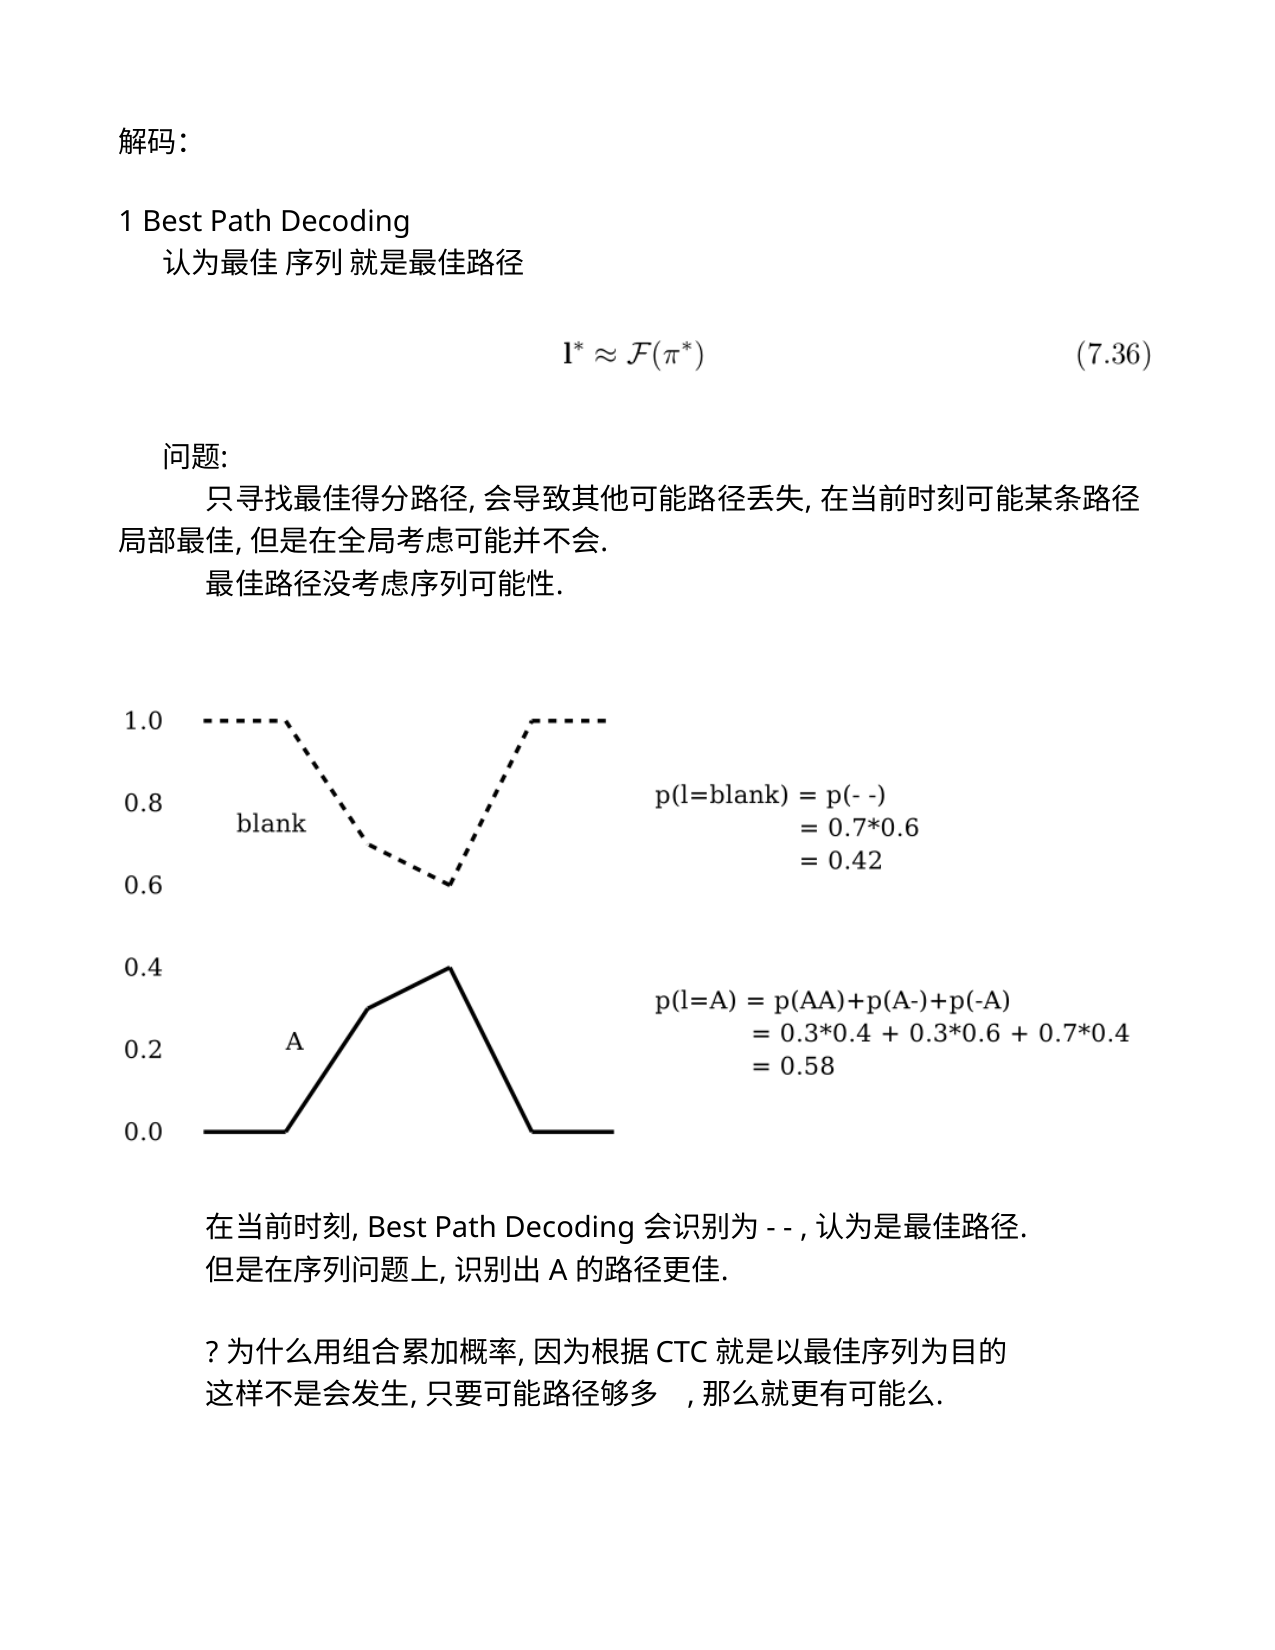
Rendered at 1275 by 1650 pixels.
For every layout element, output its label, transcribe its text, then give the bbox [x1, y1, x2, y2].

text 但是在序列问题上, 识别出 A 的路径更佳. [118, 1246, 1157, 1289]
text 这样不是会发生, 只要可能路径够多 , 那么就更有可能么. [118, 1371, 1157, 1413]
text ? 为什么用组合累加概率, 因为根据CTC 就是以最佳序列为目的 [118, 1328, 1157, 1371]
text 1 Best Path Decoding [118, 200, 1157, 240]
picture [118, 307, 1157, 394]
text 只寻找最佳得分路径, 会导致其他可能路径丢失, 在当前时刻可能某条路径局部最佳, 但是在全局考虑可能并不会. [118, 476, 1157, 560]
picture [118, 682, 1157, 1165]
text 在当前时刻, Best Path Decoding 会识别为 - - , 认为是最佳路径. [118, 1204, 1157, 1246]
text 最佳路径没考虑序列可能性. [118, 560, 1157, 603]
text 认为最佳 序列 就是最佳路径 [118, 240, 1157, 282]
text 问题: [118, 433, 1157, 476]
text 解码： [118, 118, 1157, 160]
